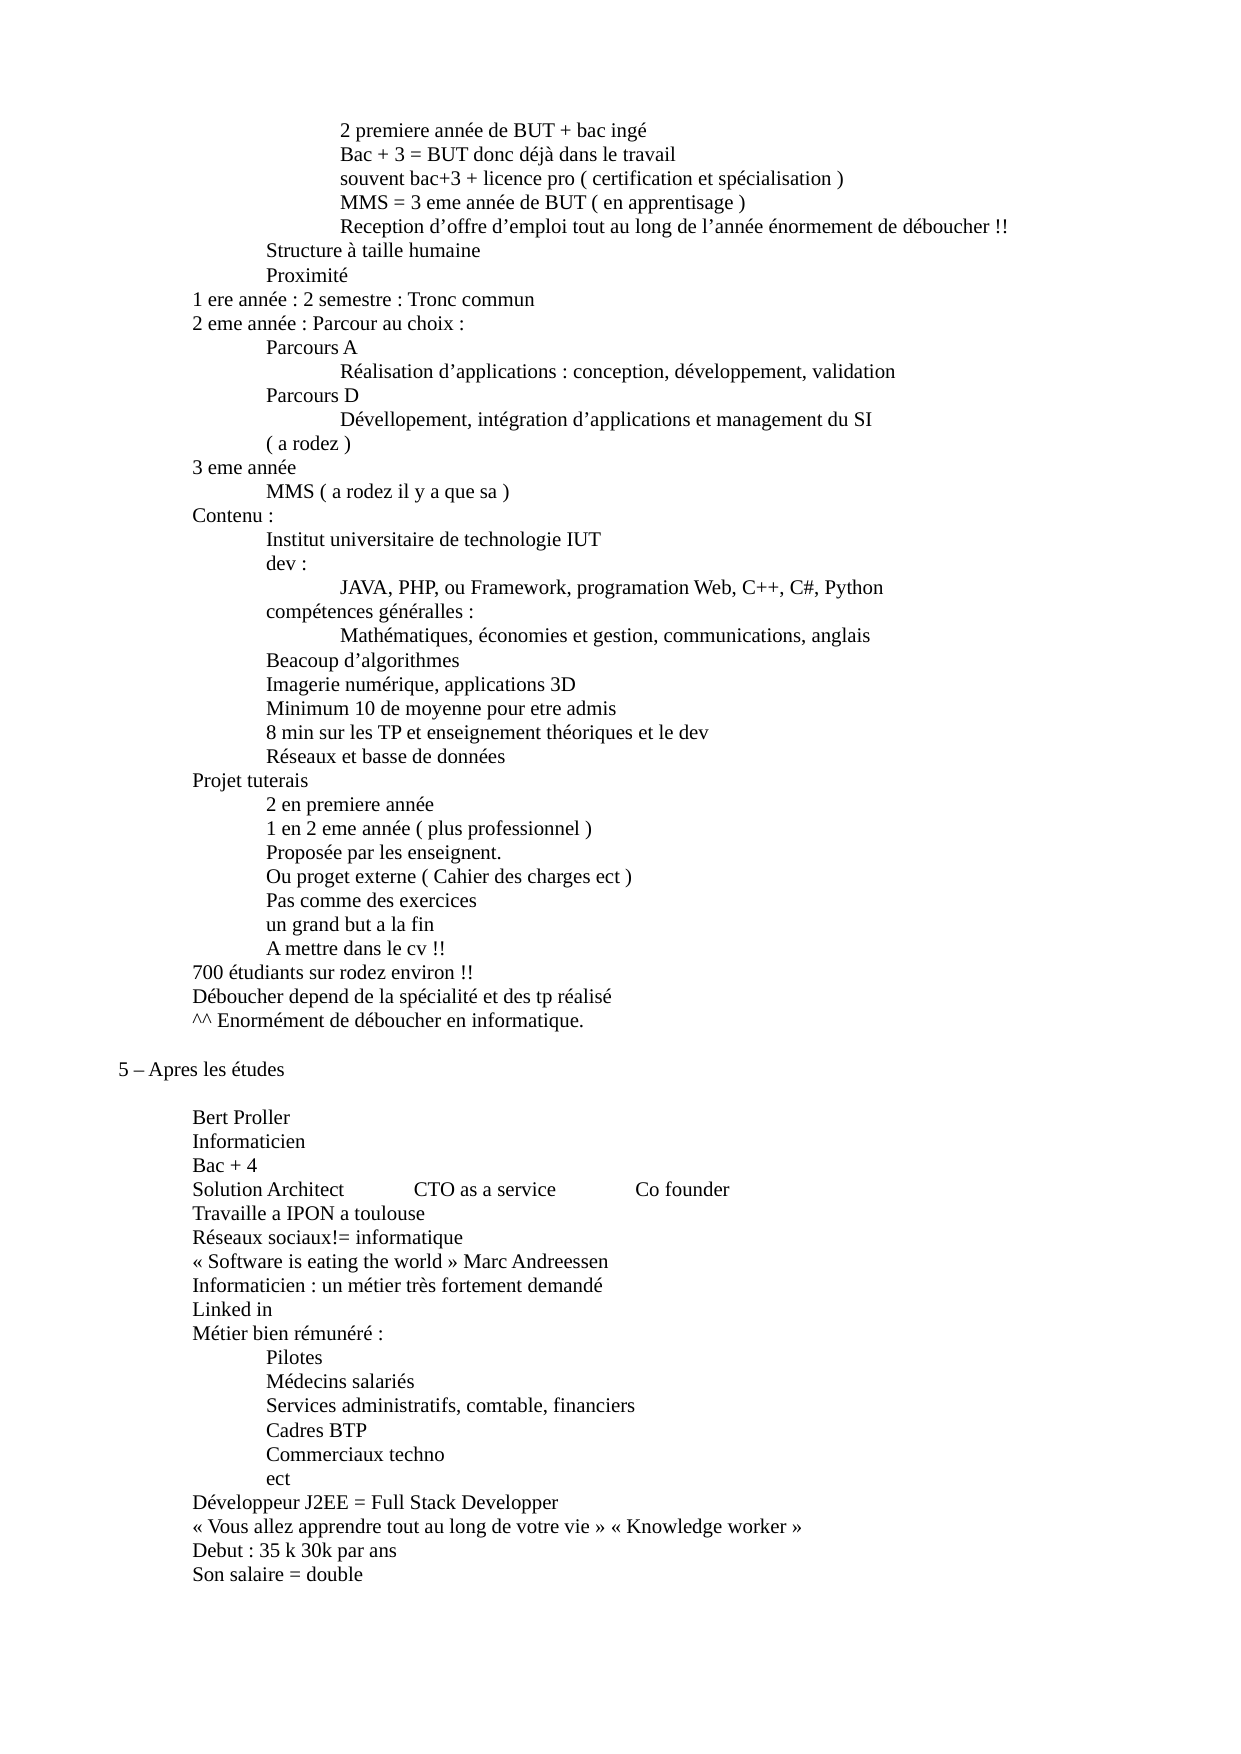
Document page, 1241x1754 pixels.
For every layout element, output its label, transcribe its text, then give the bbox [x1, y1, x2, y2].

text Debut : 35 k 30k par ans [118, 1538, 1122, 1562]
text 5 – Apres les études [118, 1032, 1122, 1081]
text Structure à taille humaine Proximité 1 ere année : 2 semestre : Tronc commun 2 eme année : Parcour au choix : Parcours A Réalisation d’applications : conception, développement, validation Parcours D Dévellopement, intégration d’applications et management du SI ( a rodez ) 3 eme année MMS ( a rodez il y a que sa ) Contenu : Institut universitaire de technologie IUT dev : JAVA, PHP, ou Framework, programation Web, C++, C#, Python compétences généralles : Mathématiques, économies et gestion, communications, anglais Beacoup d’algorithmes Imagerie numérique, applications 3D [118, 238, 1122, 696]
text 2 premiere année de BUT + bac ingé Bac + 3 = BUT donc déjà dans le travail souvent bac+3 + licence pro ( certification et spécialisation ) MMS = 3 eme année de BUT ( en apprentisage ) Reception d’offre d’emploi tout au long de l’année énormement de déboucher !! [118, 118, 1122, 238]
text Informaticien Bac + 4 Solution Architect CTO as a service Co founder Travaille a IPON a toulouse Réseaux sociaux!= informatique [118, 1129, 1122, 1249]
text Pas comme des exercices un grand but a la fin [118, 888, 1122, 936]
text Bert Proller [118, 1081, 1122, 1129]
text Minimum 10 de moyenne pour etre admis 8 min sur les TP et enseignement théoriques et le dev Réseaux et basse de données [118, 696, 1122, 768]
text Projet tuterais 2 en premiere année 1 en 2 eme année ( plus professionnel ) Proposée par les enseignent. Ou proget externe ( Cahier des charges ect ) [118, 768, 1122, 888]
text A mettre dans le cv !! [118, 936, 1122, 960]
text 700 étudiants sur rodez environ !! Déboucher depend de la spécialité et des tp réalisé ^^ Enormément de déboucher en informatique. [118, 960, 1122, 1032]
text Son salaire = double [118, 1562, 1122, 1634]
text Informaticien : un métier très fortement demandé Linked in Métier bien rémunéré : Pilotes Médecins salariés Services administratifs, comtable, financiers Cadres BTP Commerciaux techno ect Développeur J2EE = Full Stack Developper « Vous allez apprendre tout au long de votre vie » « Knowledge worker » [118, 1273, 1122, 1538]
text « Software is eating the world » Marc Andreessen [118, 1249, 1122, 1273]
